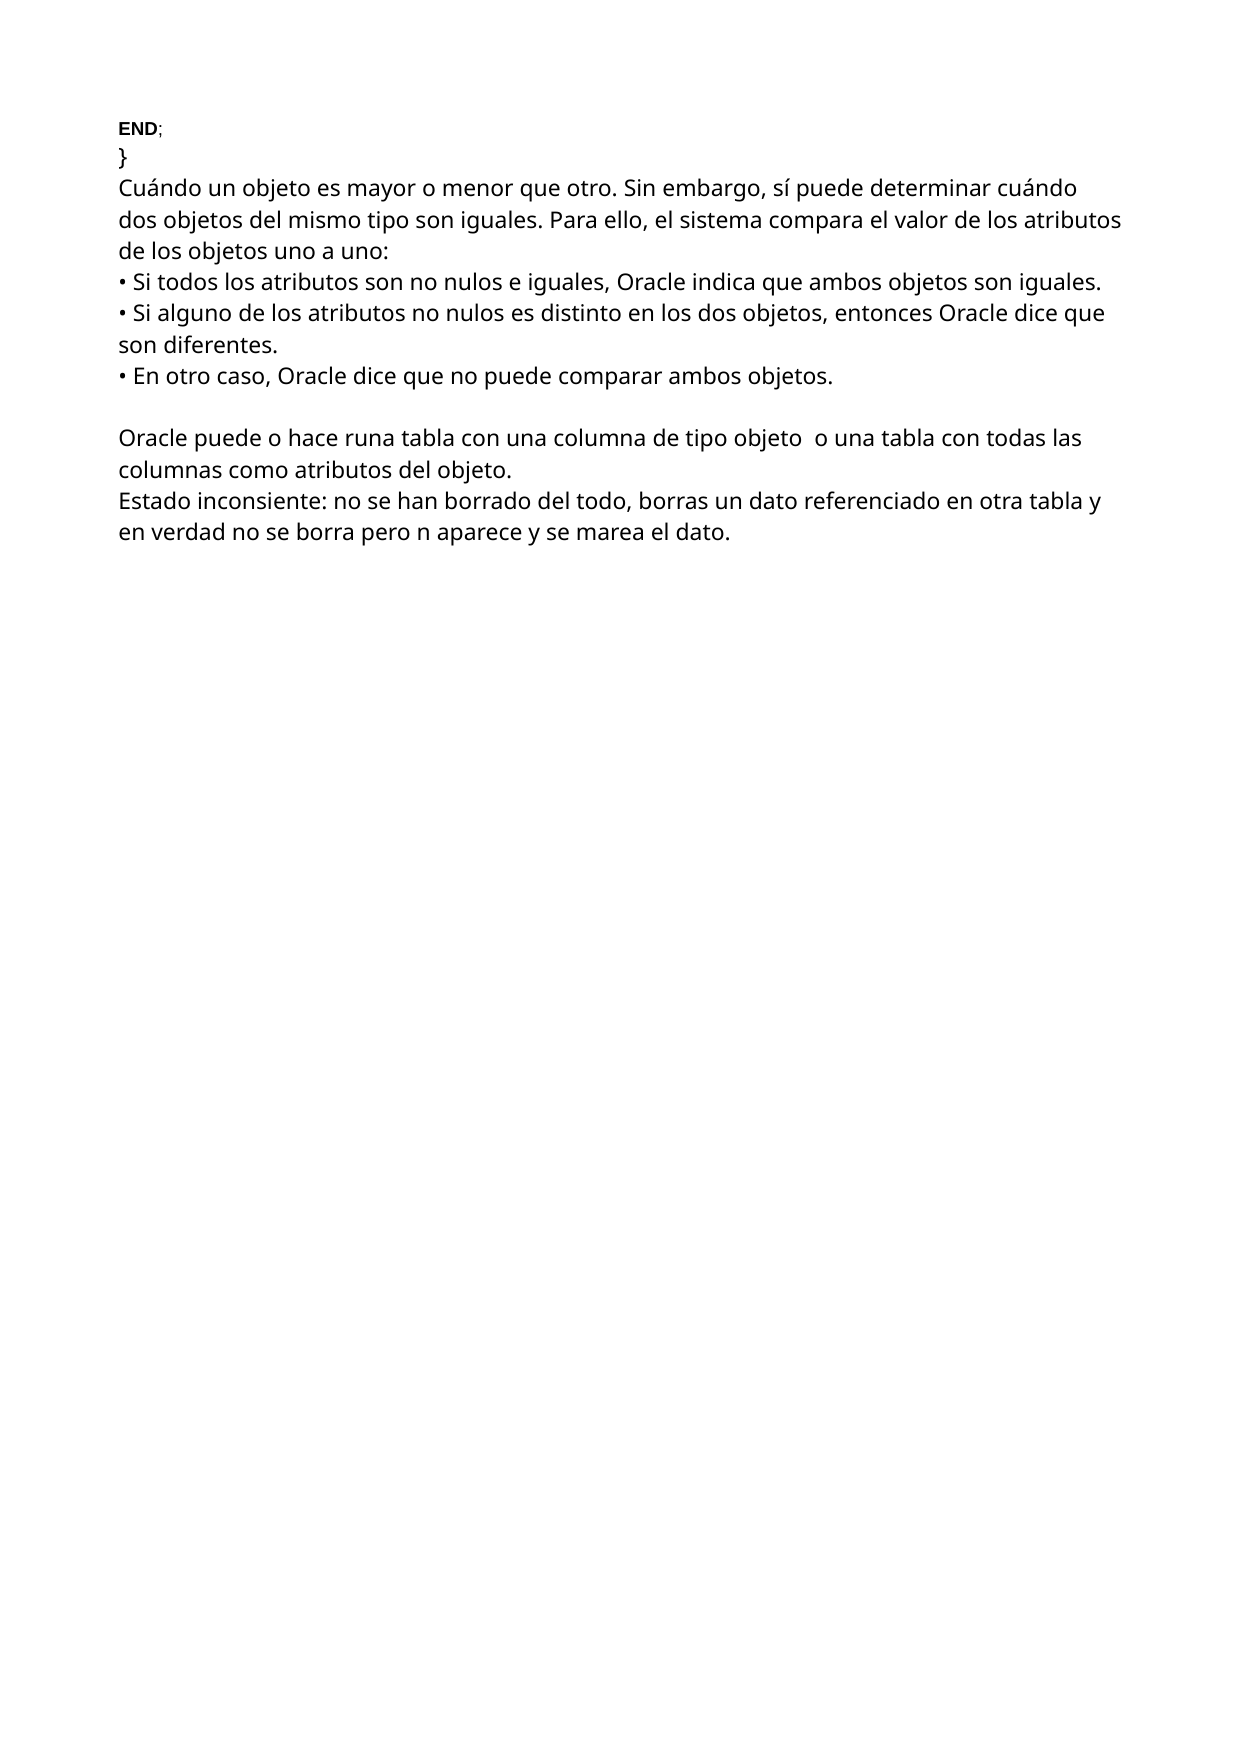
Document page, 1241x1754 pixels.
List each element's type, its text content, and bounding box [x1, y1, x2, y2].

text • Si alguno de los atributos no nulos es distinto en los dos objetos, entonces Oracle dice que [118, 297, 1122, 328]
text Cuándo un objeto es mayor o menor que otro. Sin embargo, sí puede determinar cuándo dos objetos del mismo tipo son iguales. Para ello, el sistema compara el valor de los atributos de los objetos uno a uno: [118, 172, 1122, 266]
text END; [118, 118, 1122, 140]
text } [118, 140, 1122, 172]
text son diferentes. [118, 328, 1122, 360]
text • En otro caso, Oracle dice que no puede comparar ambos objetos. [118, 360, 1122, 391]
text • Si todos los atributos son no nulos e iguales, Oracle indica que ambos objetos son iguales. [118, 266, 1122, 297]
text Estado inconsiente: no se han borrado del todo, borras un dato referenciado en otra tabla y en verdad no se borra pero n aparece y se marea el dato. [118, 485, 1122, 547]
text Oracle puede o hace runa tabla con una columna de tipo objeto o una tabla con todas las columnas como atributos del objeto. [118, 422, 1122, 485]
